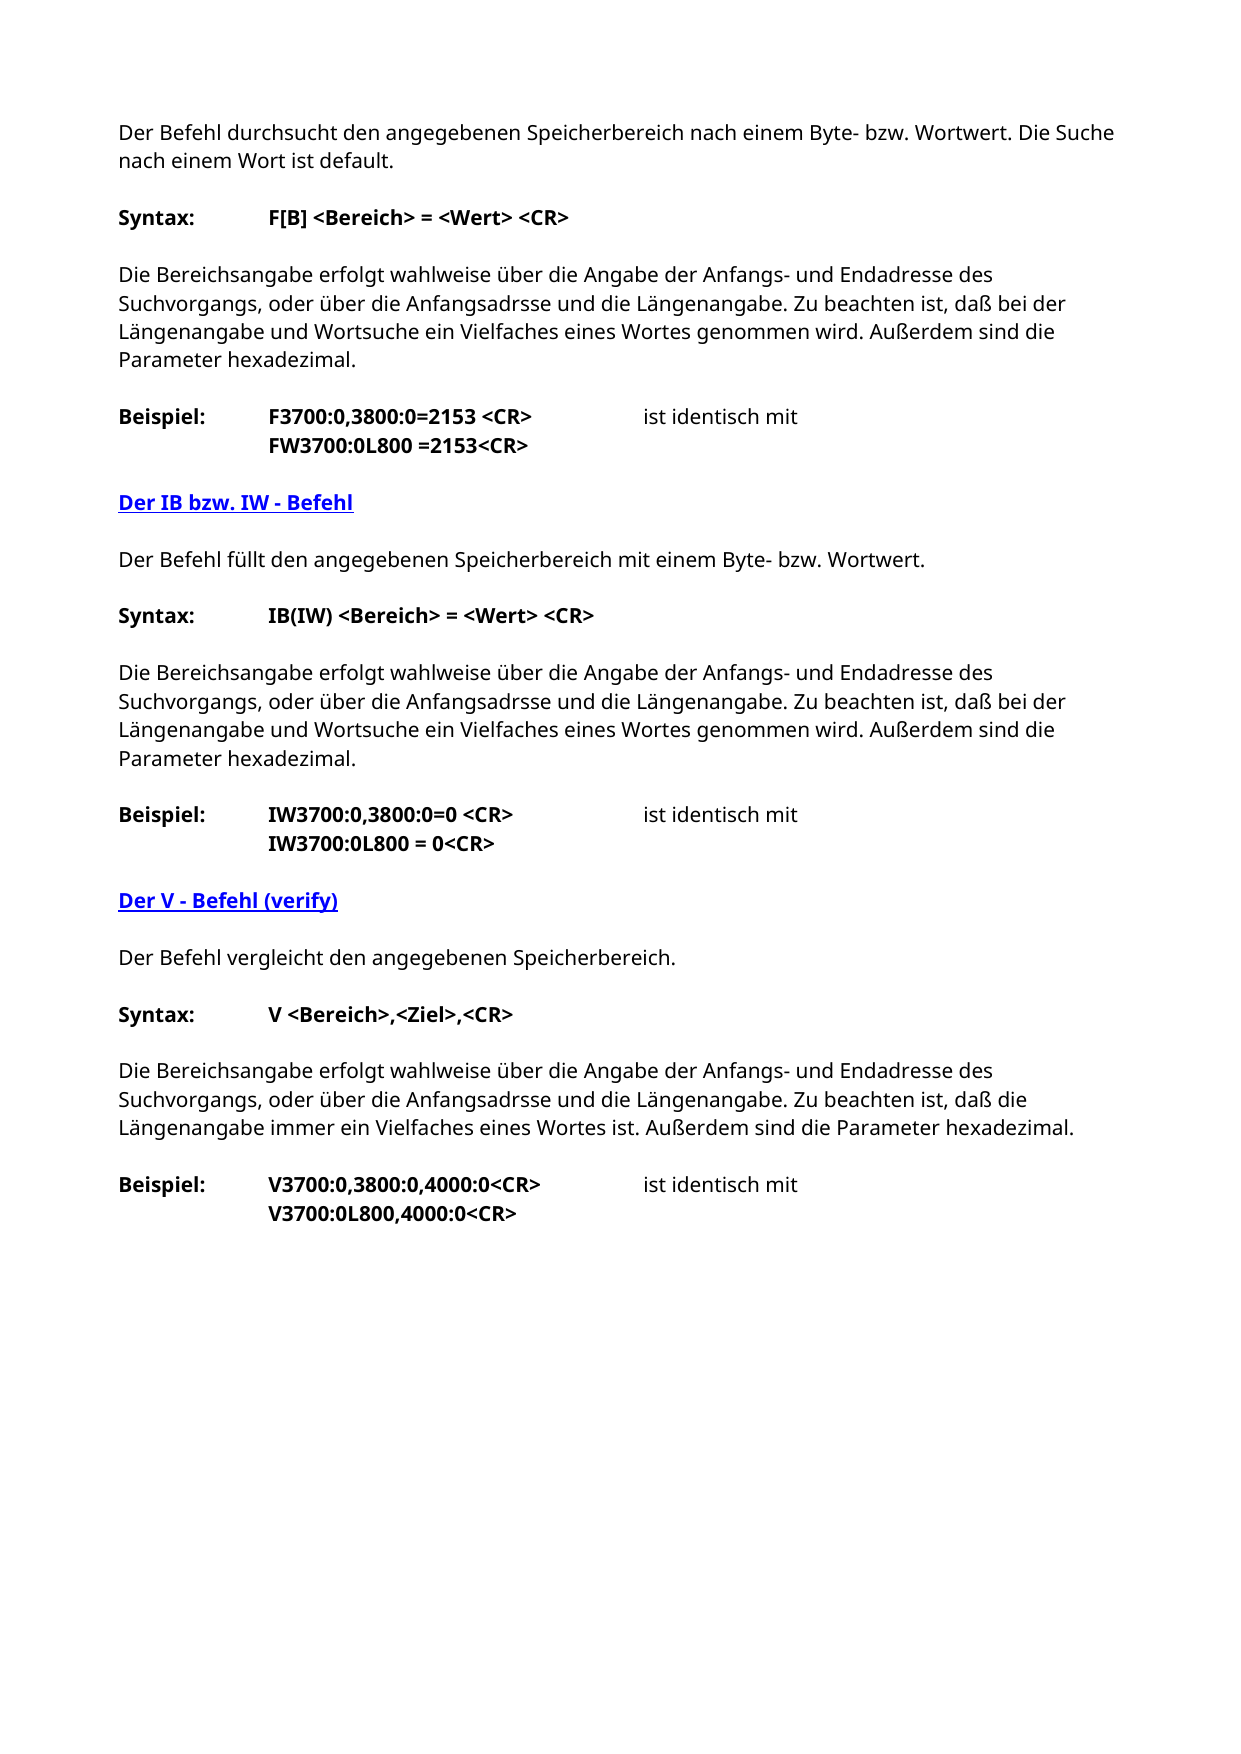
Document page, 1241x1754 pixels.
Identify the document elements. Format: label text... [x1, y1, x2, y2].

text Beispiel: V3700:0,3800:0,4000:0<CR> ist identisch mit [118, 1170, 1122, 1199]
text Beispiel: F3700:0,3800:0=2153 <CR> ist identisch mit [118, 402, 1122, 431]
text FW3700:0L800 =2153<CR> [118, 431, 1122, 459]
text Beispiel: IW3700:0,3800:0=0 <CR> ist identisch mit [118, 801, 1122, 829]
text Syntax: F[B] <Bereich> = <Wert> <CR> [118, 203, 1122, 232]
text Syntax: V <Bereich>,<Ziel>,<CR> [118, 1000, 1122, 1028]
text IW3700:0L800 = 0<CR> [118, 829, 1122, 857]
text V3700:0L800,4000:0<CR> [118, 1199, 1122, 1227]
text Die Bereichsangabe erfolgt wahlweise über die Angabe der Anfangs- und Endadresse des Suchvorgangs, oder über die Anfangsadrsse und die Längenangabe. Zu beachten ist, daß bei der Längenangabe und Wortsuche ein Vielfaches eines Wortes genommen wird. Außerdem sind die Parameter hexadezimal. [118, 658, 1122, 772]
text Die Bereichsangabe erfolgt wahlweise über die Angabe der Anfangs- und Endadresse des Suchvorgangs, oder über die Anfangsadrsse und die Längenangabe. Zu beachten ist, daß bei der Längenangabe und Wortsuche ein Vielfaches eines Wortes genommen wird. Außerdem sind die Parameter hexadezimal. [118, 260, 1122, 374]
text Der Befehl vergleicht den angegebenen Speicherbereich. [118, 943, 1122, 971]
text Der IB bzw. IW - Befehl [118, 488, 1122, 516]
text Der Befehl durchsucht den angegebenen Speicherbereich nach einem Byte- bzw. Wortwert. Die Suche nach einem Wort ist default. [118, 118, 1122, 175]
text Der V - Befehl (verify) [118, 886, 1122, 914]
text Der Befehl füllt den angegebenen Speicherbereich mit einem Byte- bzw. Wortwert. [118, 545, 1122, 573]
text Die Bereichsangabe erfolgt wahlweise über die Angabe der Anfangs- und Endadresse des Suchvorgangs, oder über die Anfangsadrsse und die Längenangabe. Zu beachten ist, daß die Längenangabe immer ein Vielfaches eines Wortes ist. Außerdem sind die Parameter hexadezimal. [118, 1057, 1122, 1142]
text Syntax: IB(IW) <Bereich> = <Wert> <CR> [118, 602, 1122, 630]
